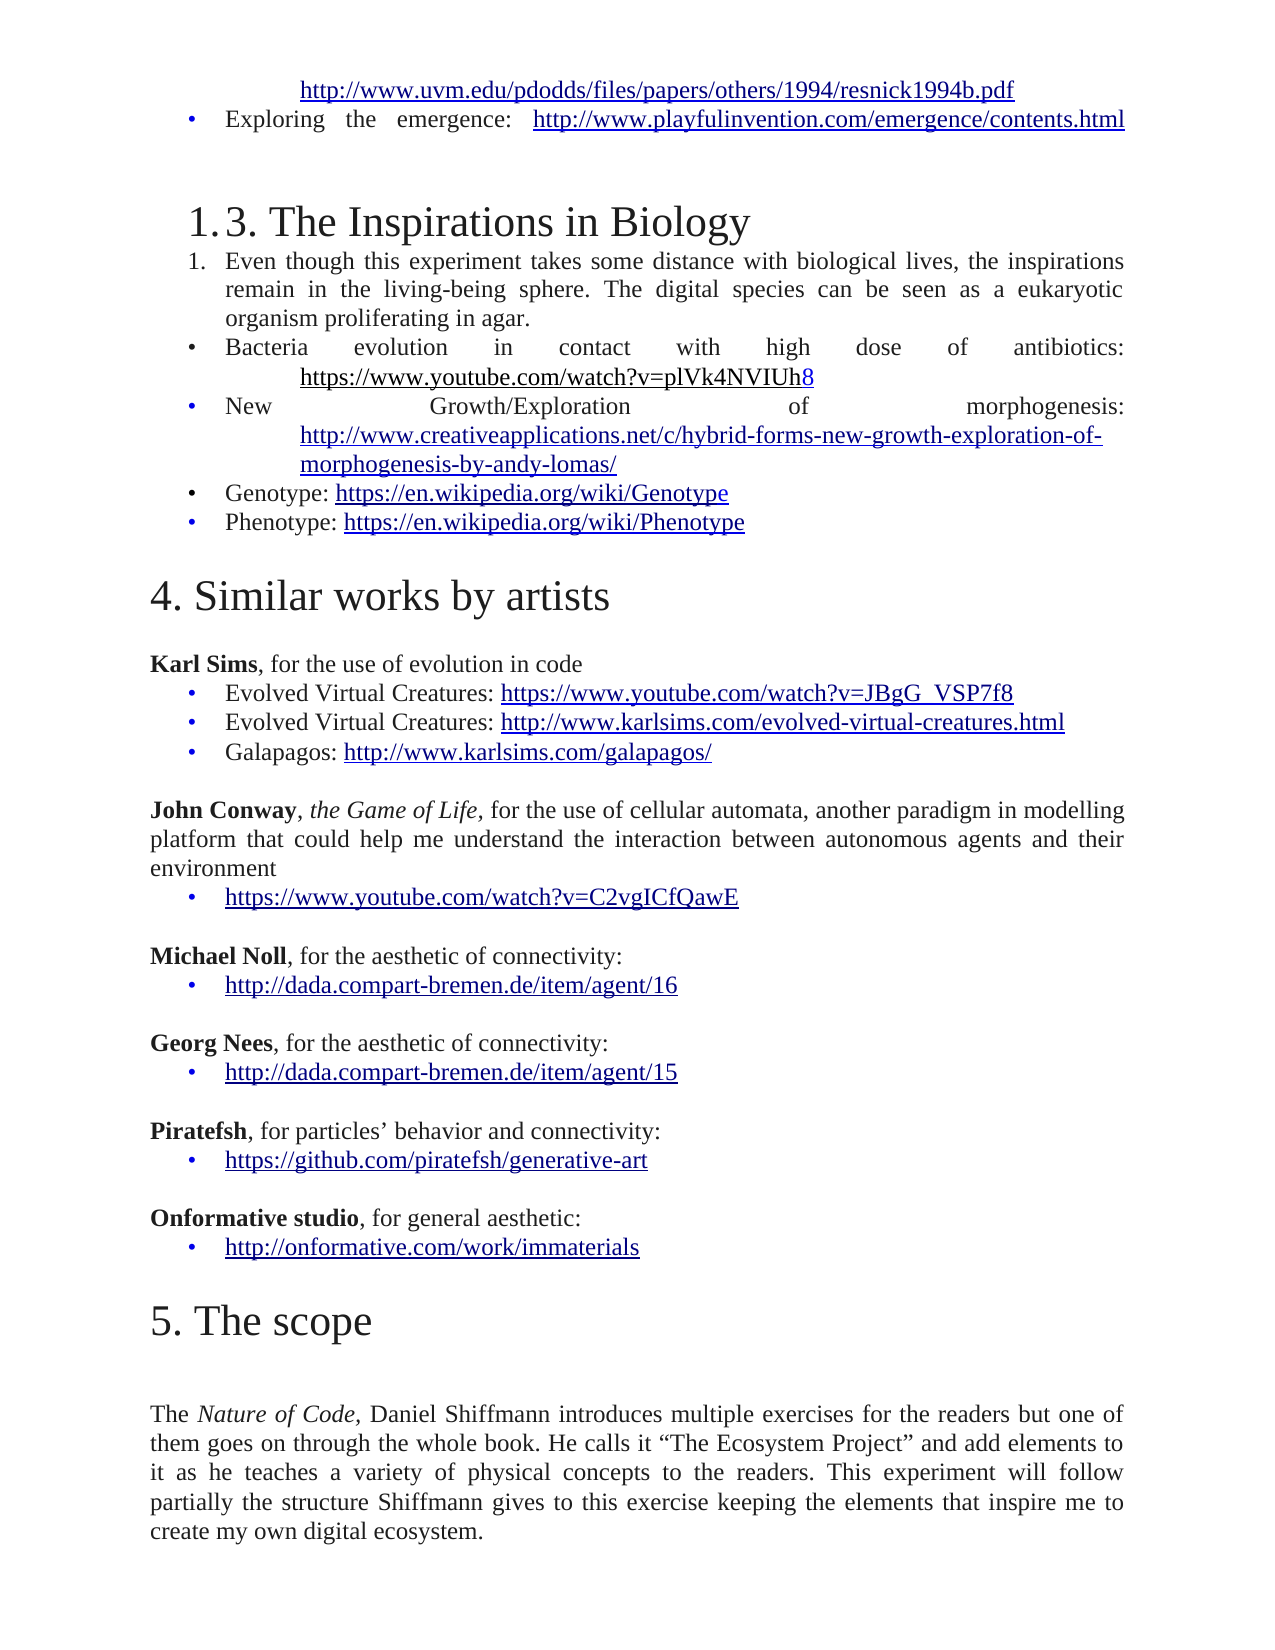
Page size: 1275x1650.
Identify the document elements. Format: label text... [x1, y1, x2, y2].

list Phenotype: https://en.wikipedia.org/wiki/Phenotype [187, 507, 1125, 536]
list http://onformative.com/work/immaterials [187, 1232, 1125, 1290]
text John Conway, the Game of Life, for the use of cellular automata, another paradigm in modelling platform that could help me understand the interaction between autonomous agents and their environment [150, 794, 1125, 882]
list Genotype: https://en.wikipedia.org/wiki/Genotype [187, 478, 1125, 507]
list New Growth/Exploration of morphogenesis: http://www.creativeapplications.net/c/hybrid-forms-new-growth-exploration-of-morphogenesis-by-andy-lomas/ [187, 390, 1125, 478]
list Evolved Virtual Creatures: http://www.karlsims.com/evolved-virtual-creatures.html [187, 707, 1125, 736]
list https://github.com/piratefsh/generative-art [187, 1144, 1125, 1174]
list http://www.uvm.edu/pdodds/files/papers/others/1994/resnick1994b.pdf [187, 75, 1125, 104]
list https://www.youtube.com/watch?v=C2vgICfQawE [187, 882, 1125, 911]
list 3. The Inspirations in Biology [187, 192, 1125, 246]
text Onformative studio, for general aesthetic: [150, 1203, 1125, 1232]
list http://dada.compart-bremen.de/item/agent/16 [187, 969, 1125, 1028]
text Michael Noll, for the aesthetic of connectivity: [150, 940, 1125, 969]
list Even though this experiment takes some distance with biological lives, the inspirations remain in the living-being sphere. The digital species can be seen as a eukaryotic organism proliferating in agar. [187, 246, 1125, 332]
text Piratefsh, for particles’ behavior and connectivity: [150, 1115, 1125, 1144]
list Bacteria evolution in contact with high dose of antibiotics: https://www.youtube.com/watch?v=plVk4NVIUh8 [187, 332, 1125, 390]
text The Nature of Code, Daniel Shiffmann introduces multiple exercises for the readers but one of them goes on through the whole book. He calls it “The Ecosystem Project” and add elements to it as he teaches a variety of physical concepts to the readers. This experiment will follow partially the structure Shiffmann gives to this exercise keeping the elements that inspire me to create my own digital ecosystem. [150, 1399, 1125, 1544]
text Karl Sims, for the use of evolution in code [150, 649, 1125, 678]
text 5. The scope [150, 1290, 1125, 1344]
list http://dada.compart-bremen.de/item/agent/15 [187, 1057, 1125, 1115]
list Evolved Virtual Creatures: https://www.youtube.com/watch?v=JBgG_VSP7f8 [187, 678, 1125, 707]
text 4. Similar works by artists [150, 565, 1125, 619]
list Exploring the emergence: http://www.playfulinvention.com/emergence/contents.html [187, 104, 1125, 162]
text Georg Nees, for the aesthetic of connectivity: [150, 1028, 1125, 1057]
list Galapagos: http://www.karlsims.com/galapagos/ [187, 736, 1125, 765]
